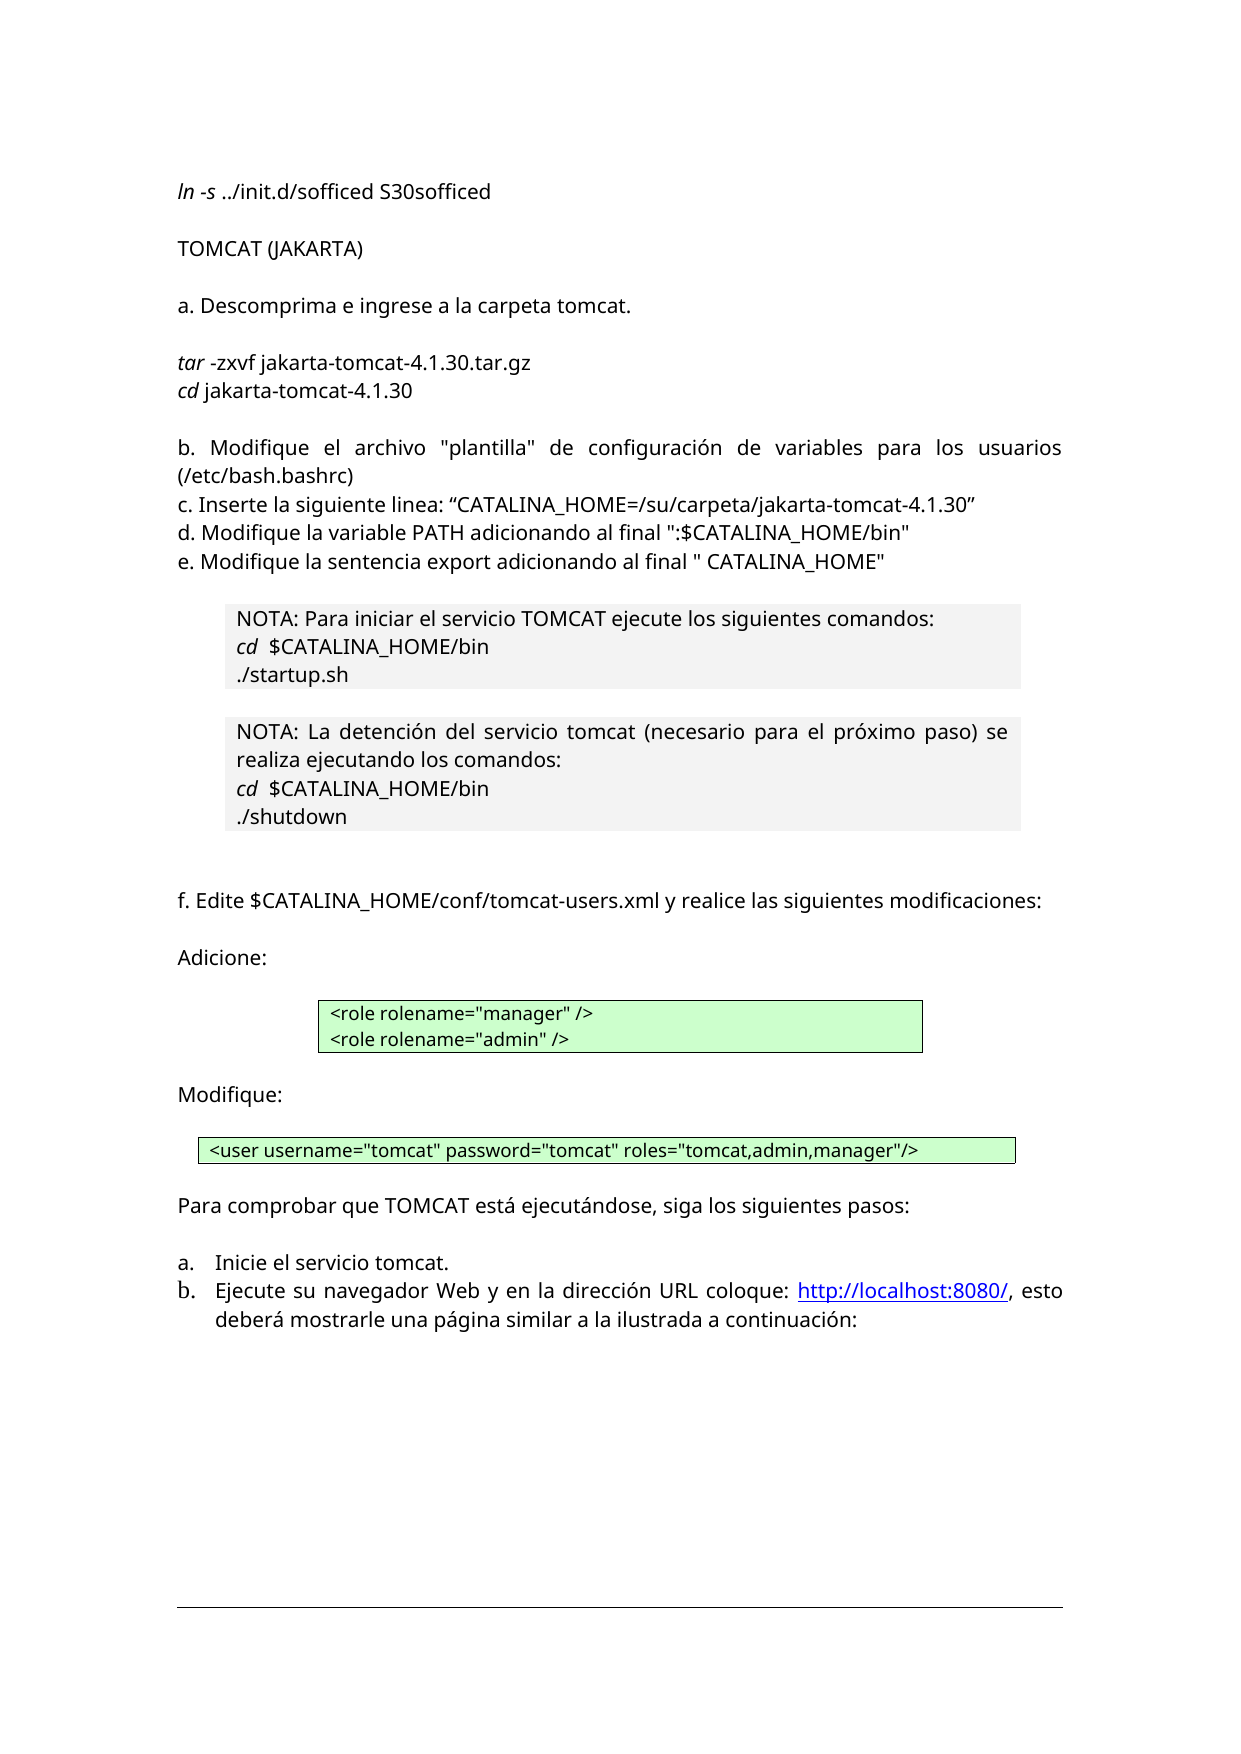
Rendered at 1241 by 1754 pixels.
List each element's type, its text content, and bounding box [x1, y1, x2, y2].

text Modifique: [177, 1080, 1063, 1108]
text Para comprobar que TOMCAT está ejecutándose, siga los siguientes pasos: [177, 1191, 1063, 1219]
table_header NOTA: Para iniciar el servicio TOMCAT ejecute los siguientes comandos: cd $CATALINA_HOME/bin ./startup.sh [225, 604, 1021, 689]
text cd jakarta-tomcat-4.1.30 [177, 376, 1063, 405]
text TOMCAT (JAKARTA) [177, 234, 1063, 262]
text ln -s ../init.d/sofficed S30sofficed [177, 177, 1063, 206]
text b. Modifique el archivo "plantilla" de configuración de variables para los usuarios (/etc/bash.bashrc) [177, 433, 1063, 490]
list Ejecute su navegador Web y en la dirección URL coloque: http://localhost:8080/, esto deberá mostrarle una página similar a la ilustrada a continuación: [177, 1276, 1063, 1333]
text Adicione: [177, 943, 1063, 972]
table_header NOTA: La detención del servicio tomcat (necesario para el próximo paso) se realiza ejecutando los comandos: cd $CATALINA_HOME/bin ./shutdown [225, 717, 1021, 831]
text d. Modifique la variable PATH adicionando al final ":$CATALINA_HOME/bin" [177, 518, 1063, 547]
text e. Modifique la sentencia export adicionando al final " CATALINA_HOME" [177, 547, 1063, 575]
text tar -zxvf jakarta-tomcat-4.1.30.tar.gz [177, 348, 1063, 376]
text c. Inserte la siguiente linea: “CATALINA_HOME=/su/carpeta/jakarta-tomcat-4.1.30” [177, 490, 1063, 518]
text a. Descomprima e ingrese a la carpeta tomcat. [177, 291, 1063, 319]
table_header <user username="tomcat" password="tomcat" roles="tomcat,admin,manager"/> [199, 1138, 1015, 1162]
table_header <role rolename="manager" /> <role rolename="admin" /> [319, 1001, 922, 1052]
list Inicie el servicio tomcat. [177, 1248, 1063, 1276]
text f. Edite $CATALINA_HOME/conf/tomcat-users.xml y realice las siguientes modificaciones: [177, 887, 1063, 915]
